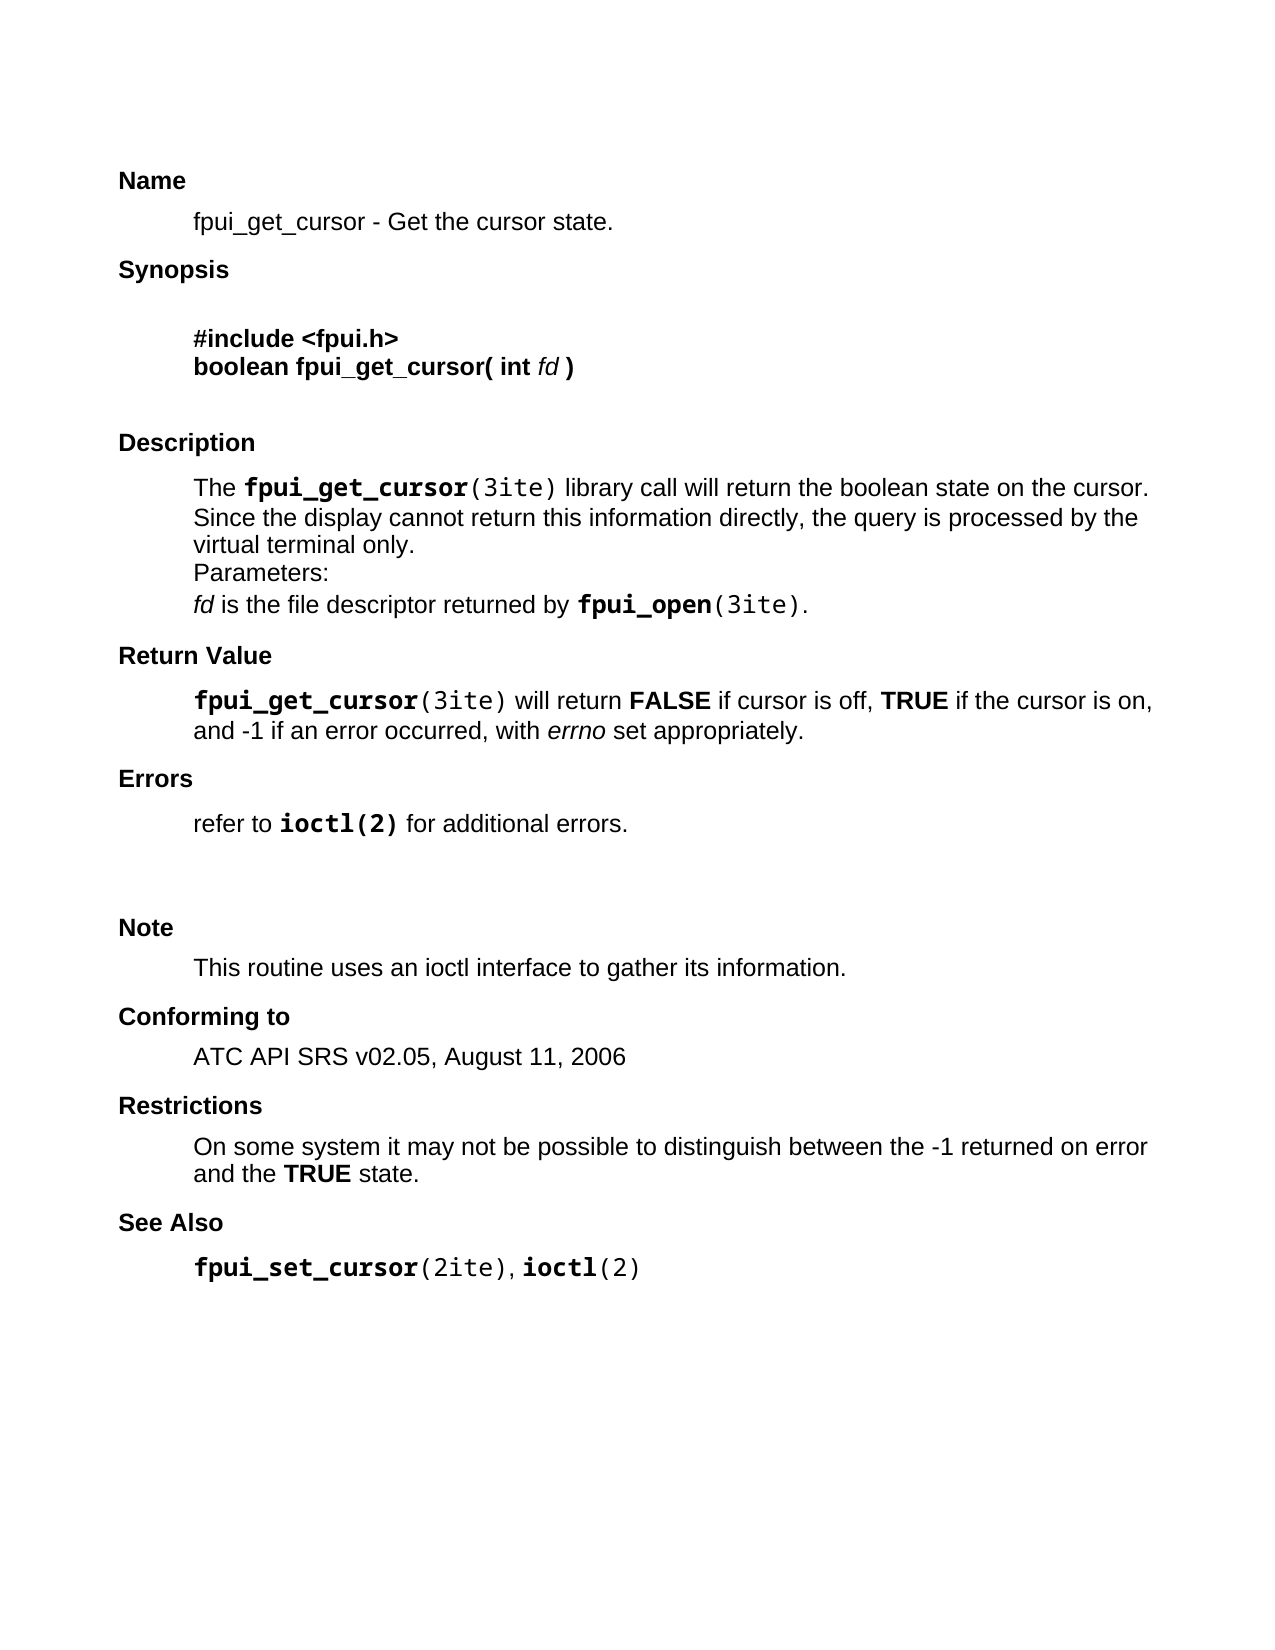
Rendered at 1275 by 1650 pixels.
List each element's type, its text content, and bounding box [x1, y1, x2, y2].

text See Also [118, 1209, 1157, 1237]
text fpui_get_cursor - Get the cursor state. [193, 207, 1157, 235]
text Restrictions [118, 1092, 1157, 1120]
text Description [118, 429, 1157, 457]
text The fpui_get_cursor(3ite) library call will return the boolean state on the cursor. Since the display cannot return this information directly, the query is processed by the virtual terminal only. Parameters: fd is the file descriptor returned by fpui_open(3ite). [193, 469, 1157, 621]
text Conforming to [118, 1003, 1157, 1031]
text #include <fpui.h> boolean fpui_get_cursor( int fd ) [193, 296, 1157, 408]
text This routine uses an ioctl interface to gather its information. [193, 954, 1157, 982]
text fpui_get_cursor(3ite) will return FALSE if cursor is off, TRUE if the cursor is on, and -1 if an error occurred, with errno set appropriately. [193, 682, 1157, 744]
text On some system it may not be possible to distinguish between the -1 returned on error and the TRUE state. [193, 1132, 1157, 1188]
text Name [118, 167, 1157, 195]
text Synopsis [118, 256, 1157, 284]
text Errors [118, 765, 1157, 793]
text fpui_set_cursor(2ite), ioctl(2) [193, 1249, 1157, 1283]
text ATC API SRS v02.05, August 11, 2006 [193, 1043, 1157, 1071]
list refer to ioctl(2) for additional errors. [193, 806, 1157, 840]
text Return Value [118, 642, 1157, 670]
text Note [118, 913, 1157, 941]
